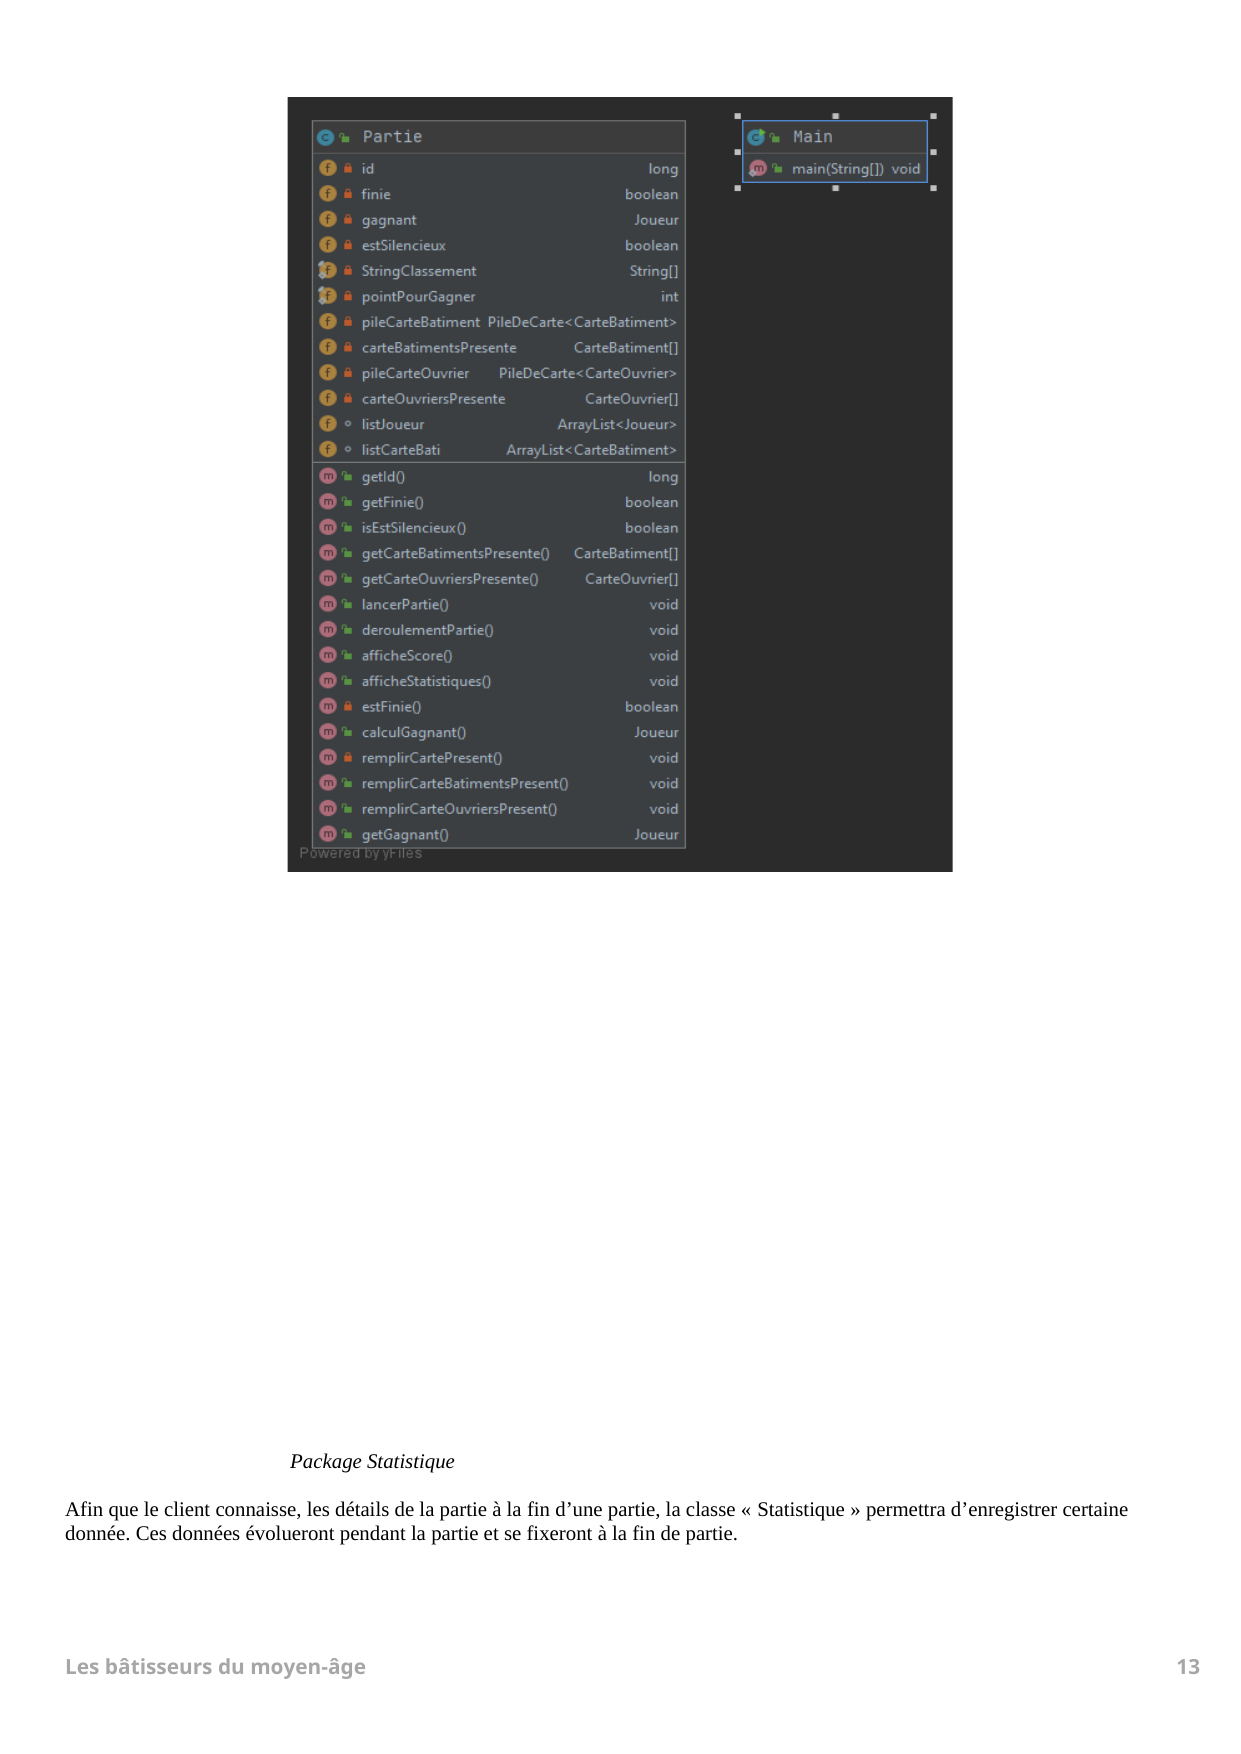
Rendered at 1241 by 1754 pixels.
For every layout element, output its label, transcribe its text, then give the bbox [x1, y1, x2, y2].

subtitle Package Statistique [65, 1449, 1175, 1473]
text Afin que le client connaisse, les détails de la partie à la fin d’une partie, la classe « Statistique » permettra d’enregistrer certaine donnée. Ces données évolueront pendant la partie et se fixeront à la fin de partie. [65, 1497, 1175, 1545]
